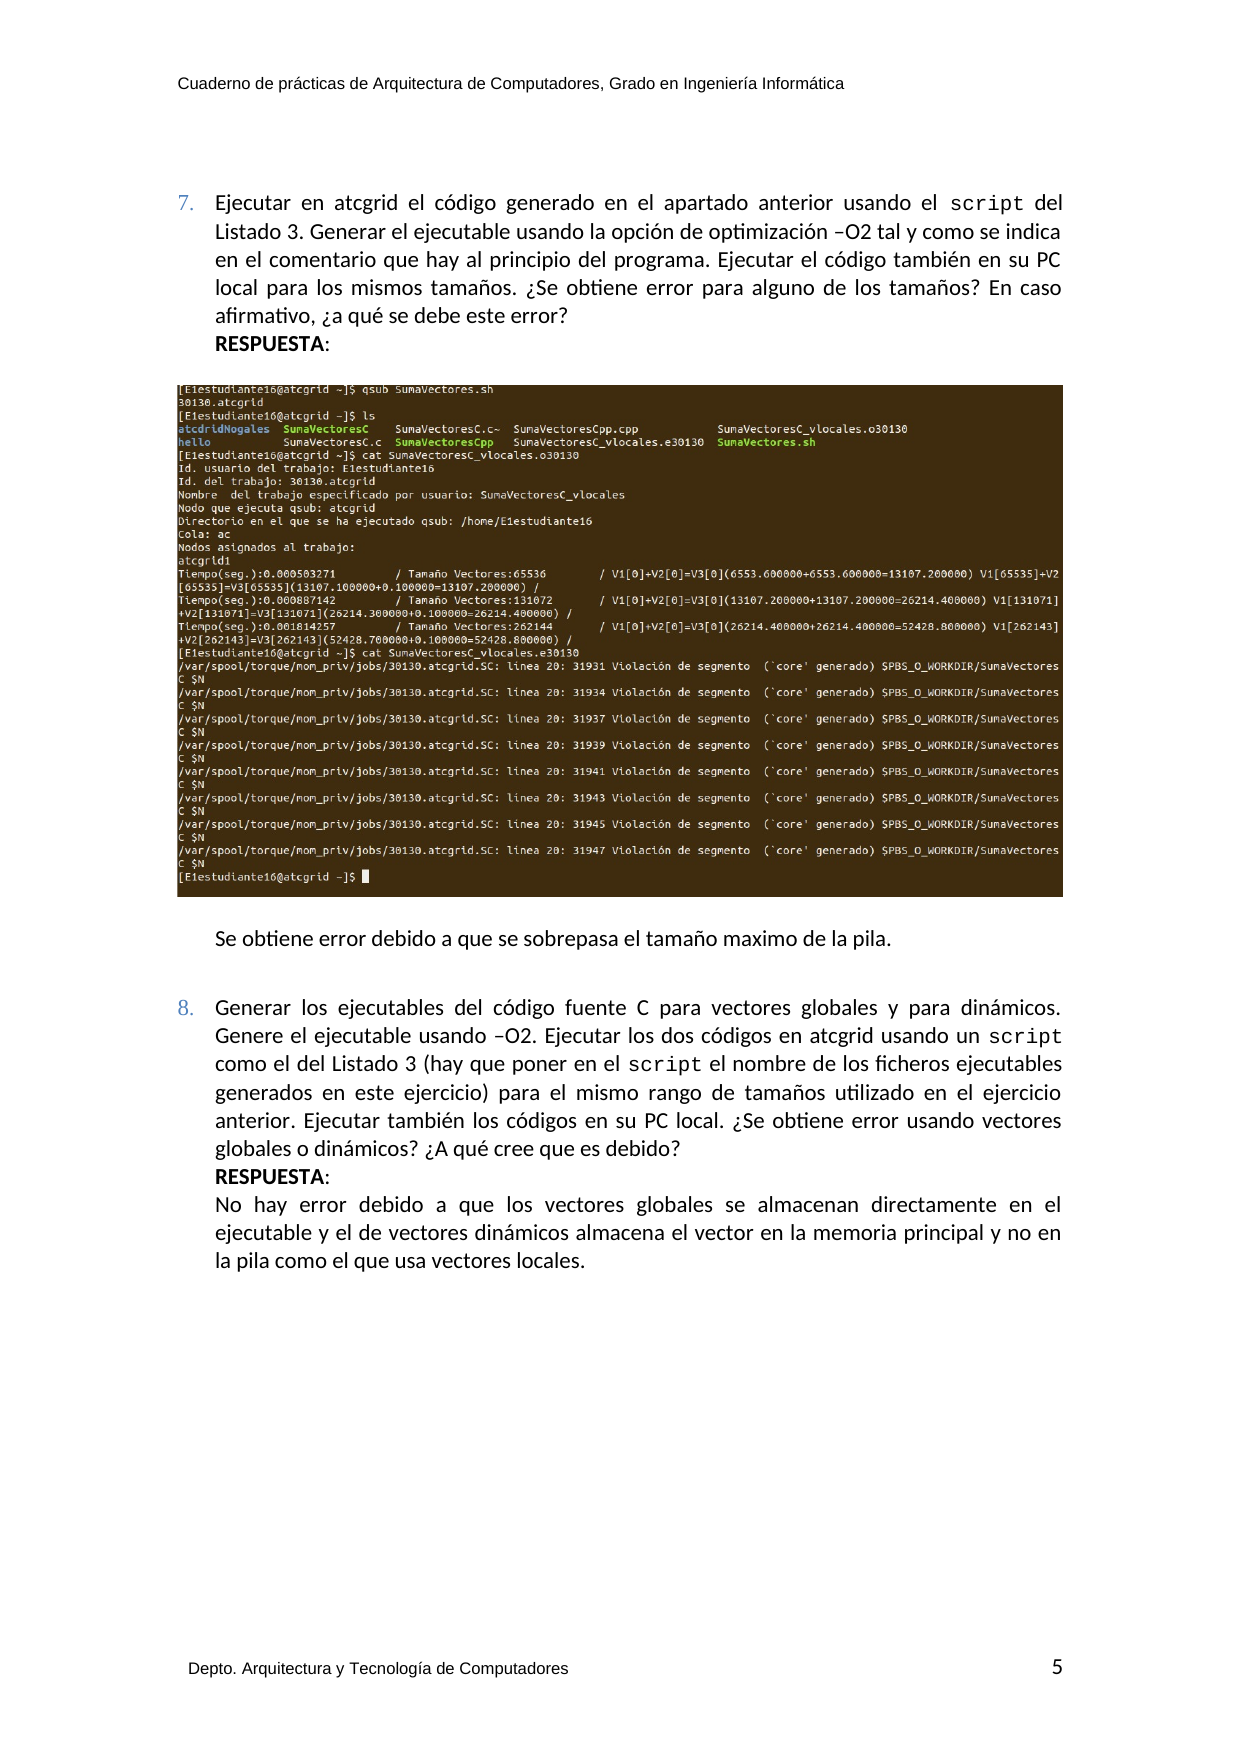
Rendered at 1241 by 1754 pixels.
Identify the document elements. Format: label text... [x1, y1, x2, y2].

text Se obtiene error debido a que se sobrepasa el tamaño maximo de la pila. [177, 924, 1063, 952]
list Ejecutar en atcgrid el código generado en el apartado anterior usando el script del Listado 3. Generar el ejecutable usando la opción de optimización –O2 tal y como se indica en el comentario que hay al principio del programa. Ejecutar el código también en su PC local para los mismos tamaños. ¿Se obtiene error para alguno de los tamaños? En caso afirmativo, ¿a qué se debe este error? [177, 188, 1063, 329]
text RESPUESTA: [177, 329, 1063, 357]
text RESPUESTA: [215, 1162, 1063, 1190]
text No hay error debido a que los vectores globales se almacenan directamente en el ejecutable y el de vectores dinámicos almacena el vector en la memoria principal y no en la pila como el que usa vectores locales. [215, 1190, 1063, 1274]
list Generar los ejecutables del código fuente C para vectores globales y para dinámicos. Genere el ejecutable usando –O2. Ejecutar los dos códigos en atcgrid usando un script como el del Listado 3 (hay que poner en el script el nombre de los ficheros ejecutables generados en este ejercicio) para el mismo rango de tamaños utilizado en el ejercicio anterior. Ejecutar también los códigos en su PC local. ¿Se obtiene error usando vectores globales o dinámicos? ¿A qué cree que es debido? [177, 993, 1063, 1162]
picture [177, 385, 1063, 897]
